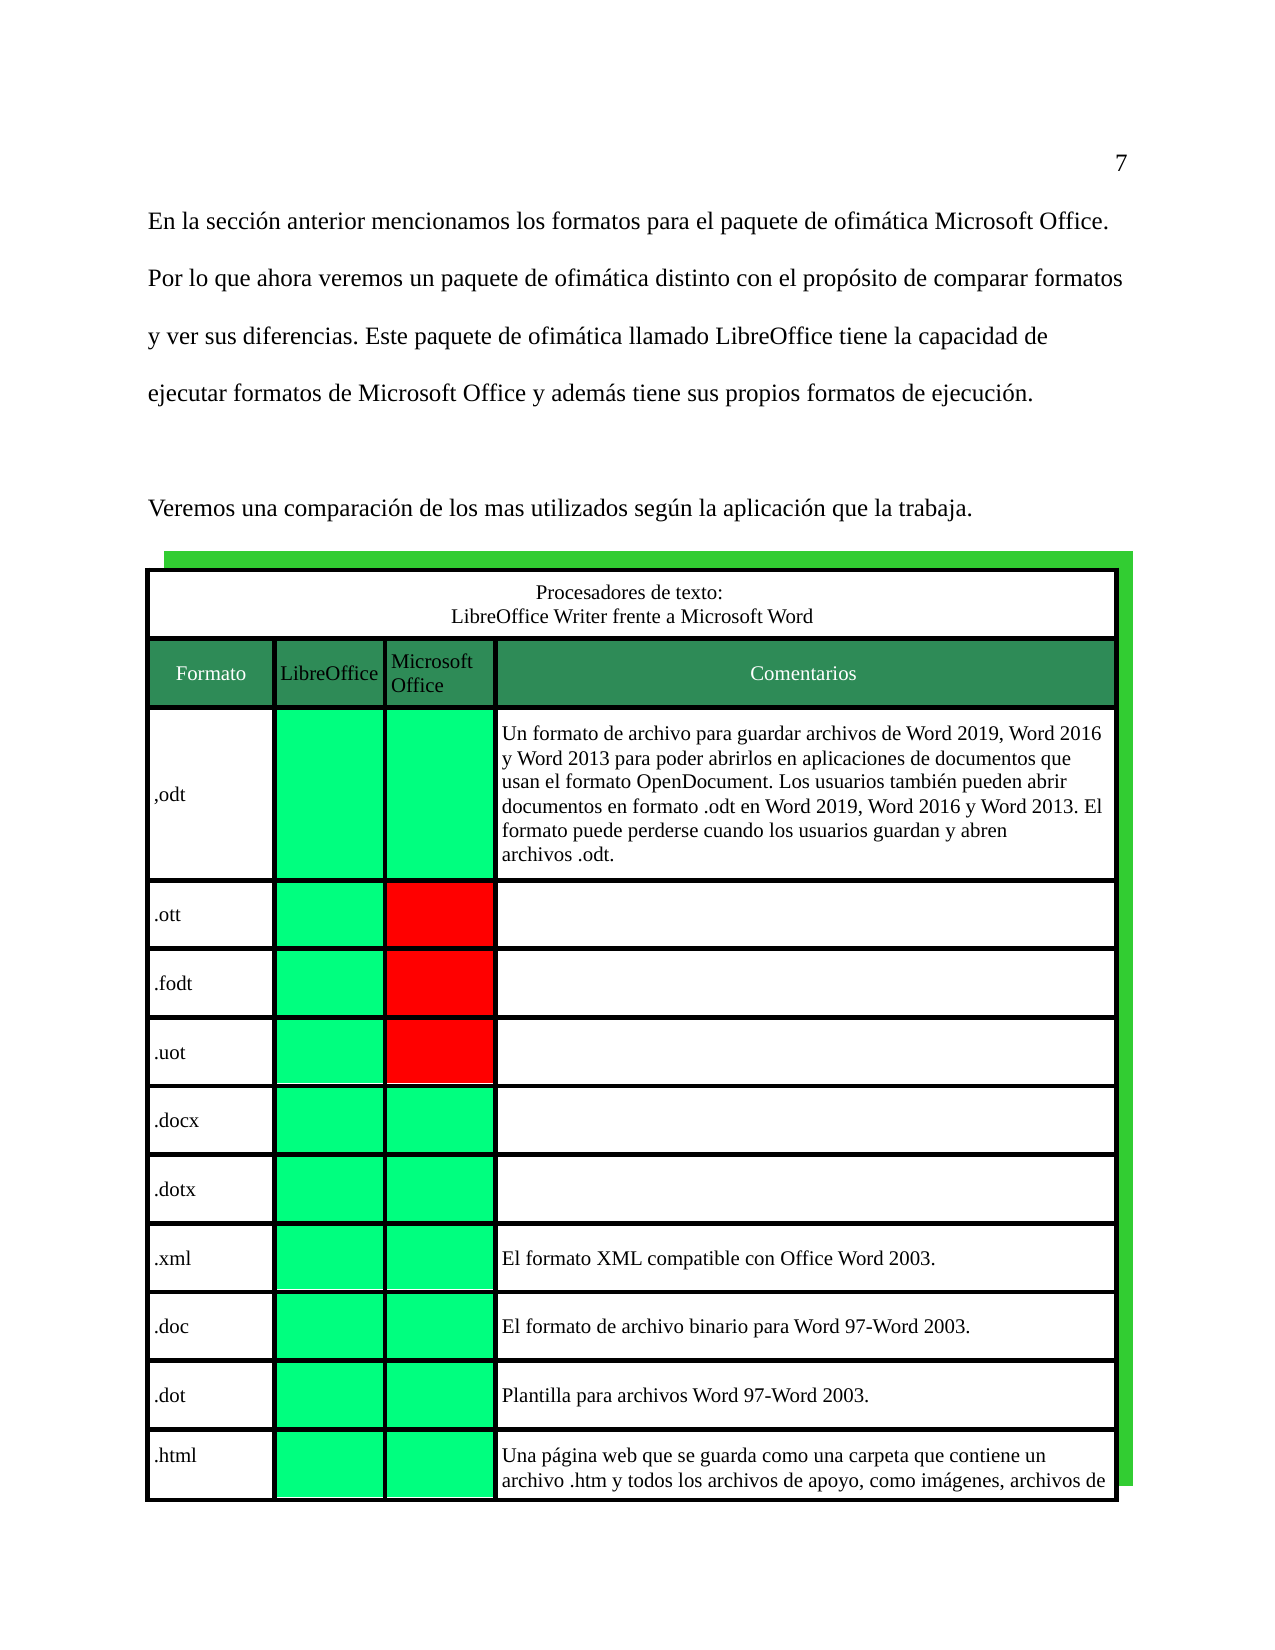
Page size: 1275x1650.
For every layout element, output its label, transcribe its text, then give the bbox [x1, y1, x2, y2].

table_cell [387, 1363, 493, 1427]
table_cell Microsoft Office [387, 641, 493, 705]
table_cell [277, 1088, 383, 1152]
table_cell [387, 1088, 493, 1152]
table_cell [498, 951, 1114, 1015]
table_cell LibreOffice [277, 641, 383, 705]
table_cell [277, 1294, 383, 1358]
table_cell [277, 1157, 383, 1221]
table_cell Comentarios [498, 641, 1114, 705]
table_cell [387, 1294, 493, 1358]
table_cell [387, 1020, 493, 1083]
table_cell .fodt [150, 951, 272, 1015]
table_cell [498, 1157, 1114, 1221]
table_cell [277, 1020, 383, 1083]
table_cell .doc [150, 1294, 272, 1358]
table_cell .docx [150, 1088, 272, 1152]
table_cell .xml [150, 1226, 272, 1289]
table_cell [498, 1020, 1114, 1083]
table_cell [277, 710, 383, 878]
table_cell ,odt [150, 710, 272, 878]
table_cell [277, 1226, 383, 1289]
text Veremos una comparación de los mas utilizados según la aplicación que la trabaja. [148, 493, 1127, 522]
table_cell [277, 883, 383, 946]
table_cell [277, 951, 383, 1015]
table_cell .dot [150, 1363, 272, 1427]
table_cell .dotx [150, 1157, 272, 1221]
table_cell Plantilla para archivos Word 97-Word 2003. [498, 1363, 1114, 1427]
table_cell .ott [150, 883, 272, 946]
table_cell Formato [150, 641, 272, 705]
text En la sección anterior mencionamos los formatos para el paquete de ofimática Microsoft Office. Por lo que ahora veremos un paquete de ofimática distinto con el propósito de comparar formatos y ver sus diferencias. Este paquete de ofimática llamado LibreOffice tiene la capacidad de ejecutar formatos de Microsoft Office y además tiene sus propios formatos de ejecución. [148, 206, 1127, 407]
table_cell El formato XML compatible con Office Word 2003. [498, 1226, 1114, 1289]
table_cell [277, 1363, 383, 1427]
table_cell .uot [150, 1020, 272, 1083]
table_cell [387, 951, 493, 1015]
table_cell El formato de archivo binario para Word 97-Word 2003. [498, 1294, 1114, 1358]
table_cell .html [150, 1432, 272, 1497]
table_cell [387, 1432, 493, 1497]
table_cell [387, 1226, 493, 1289]
table_cell [498, 1088, 1114, 1152]
table_cell [277, 1432, 383, 1497]
table_header Procesadores de texto: LibreOffice Writer frente a Microsoft Word [150, 572, 1114, 636]
table_cell [498, 883, 1114, 946]
table_cell [387, 1157, 493, 1221]
table_cell [387, 710, 493, 878]
table_cell Un formato de archivo para guardar archivos de Word 2019, Word 2016 y Word 2013 para poder abrirlos en aplicaciones de documentos que usan el formato OpenDocument. Los usuarios también pueden abrir documentos en formato .odt en Word 2019, Word 2016 y Word 2013. El formato puede perderse cuando los usuarios guardan y abren archivos .odt. [498, 710, 1114, 878]
table_cell [387, 883, 493, 946]
table_cell Una página web que se guarda como una carpeta que contiene un archivo .htm y todos los archivos de apoyo, como imágenes, archivos de [498, 1432, 1114, 1497]
